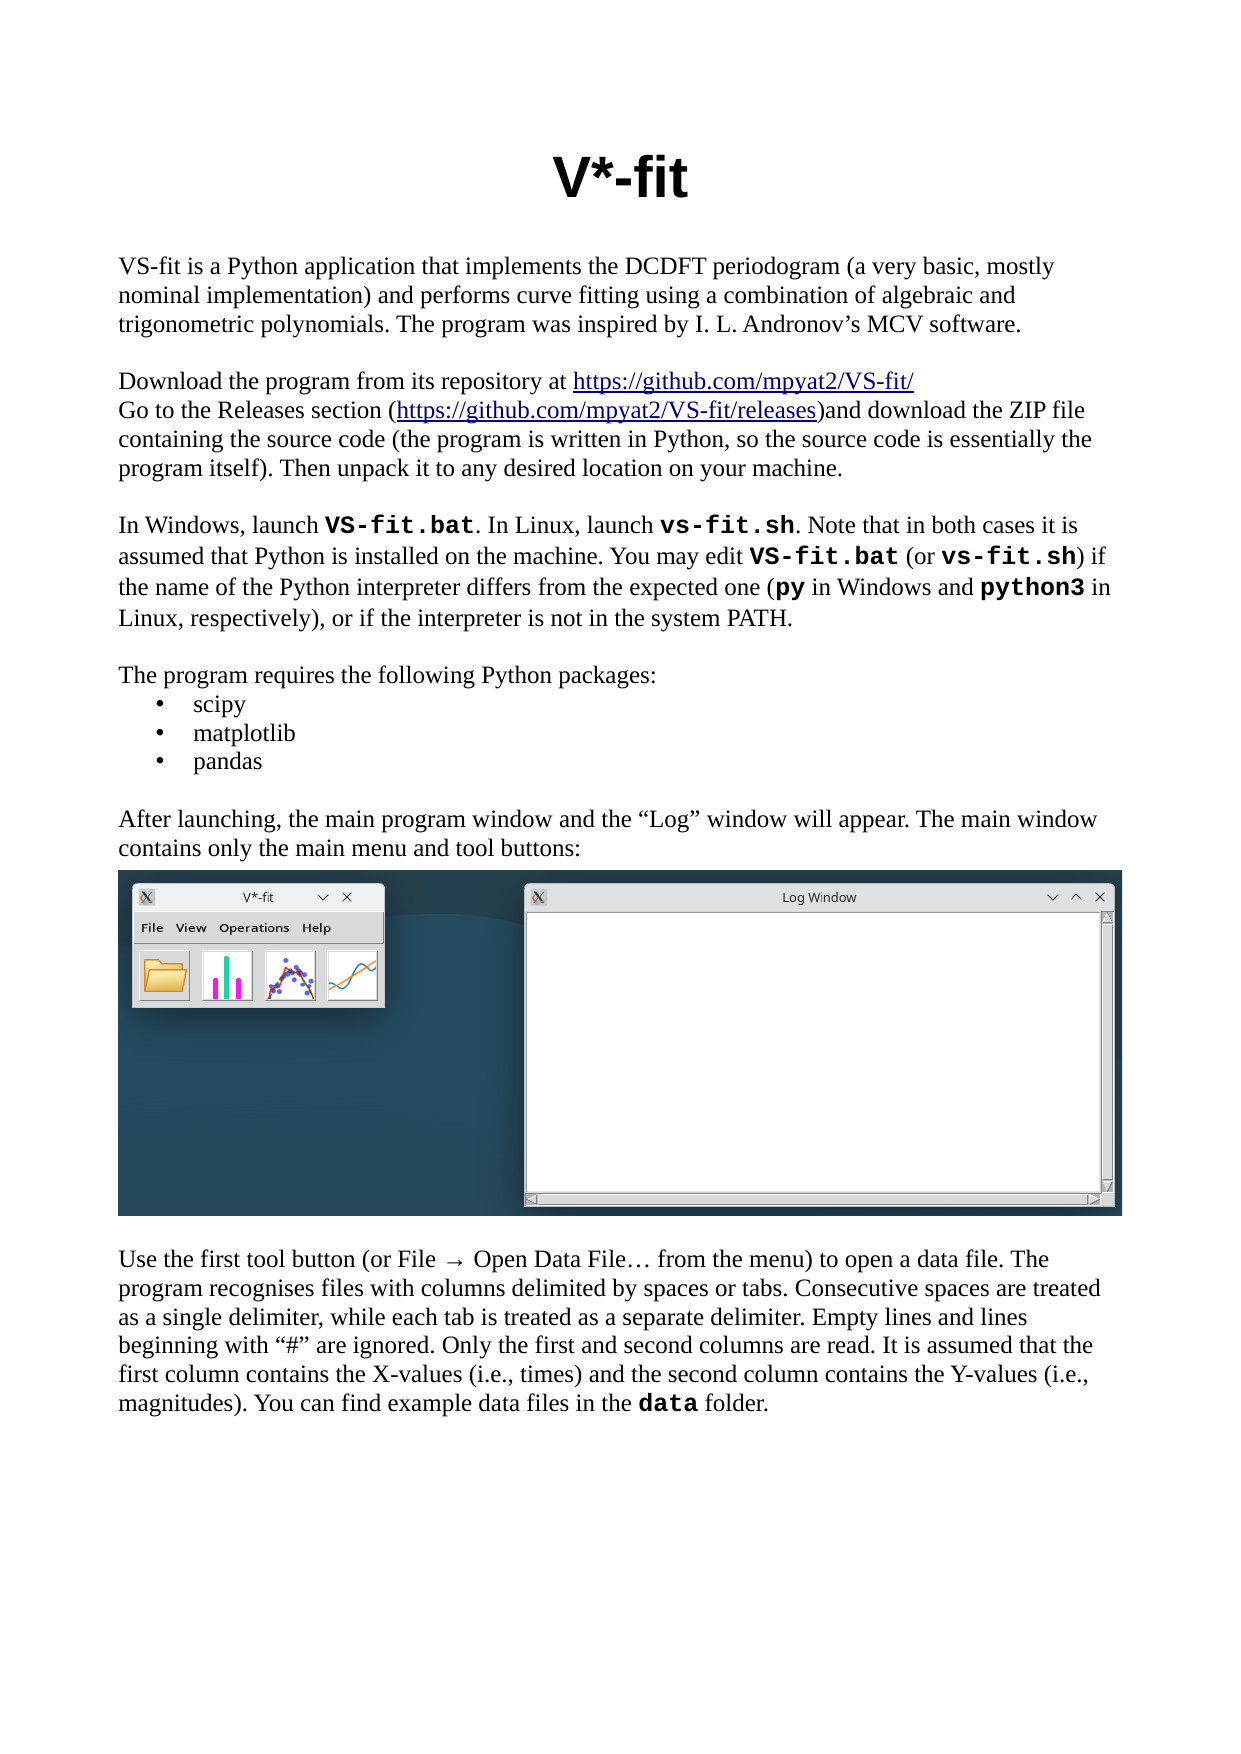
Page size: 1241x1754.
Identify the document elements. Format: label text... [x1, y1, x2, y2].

text V*-fit [118, 143, 1122, 210]
text Use the first tool button (or File → Open Data File… from the menu) to open a data file. The program recognises files with columns delimited by spaces or tabs. Consecutive spaces are treated as a single delimiter, while each tab is treated as a separate delimiter. Empty lines and lines beginning with “#” are ignored. Only the first and second columns are read. It is assumed that the first column contains the X-values (i.e., times) and the second column contains the Y-values (i.e., magnitudes). You can find example data files in the data folder. [118, 1244, 1122, 1419]
picture [118, 870, 1123, 1216]
text Download the program from its repository at https://github.com/mpyat2/VS-fit/ [118, 366, 1122, 395]
text VS-fit is a Python application that implements the DCDFT periodogram (a very basic, mostly nominal implementation) and performs curve fitting using a combination of algebraic and trigonometric polynomials. The program was inspired by I. L. Andronov’s MCV software. [118, 251, 1122, 338]
text Go to the Releases section (https://github.com/mpyat2/VS-fit/releases)and download the ZIP file containing the source code (the program is written in Python, so the source code is essentially the program itself). Then unpack it to any desired location on your machine. [118, 395, 1122, 481]
list scipy [156, 689, 1122, 718]
list pandas [156, 746, 1122, 775]
text After launching, the main program window and the “Log” window will appear. The main window contains only the main menu and tool buttons: [118, 804, 1122, 861]
list matplotlib [156, 718, 1122, 746]
text The program requires the following Python packages: [118, 660, 1122, 689]
text In Windows, launch VS-fit.bat. In Linux, launch vs-fit.sh. Note that in both cases it is assumed that Python is installed on the machine. You may edit VS-fit.bat (or vs-fit.sh) if the name of the Python interpreter differs from the expected one (py in Windows and python3 in Linux, respectively), or if the interpreter is not in the system PATH. [118, 510, 1122, 631]
